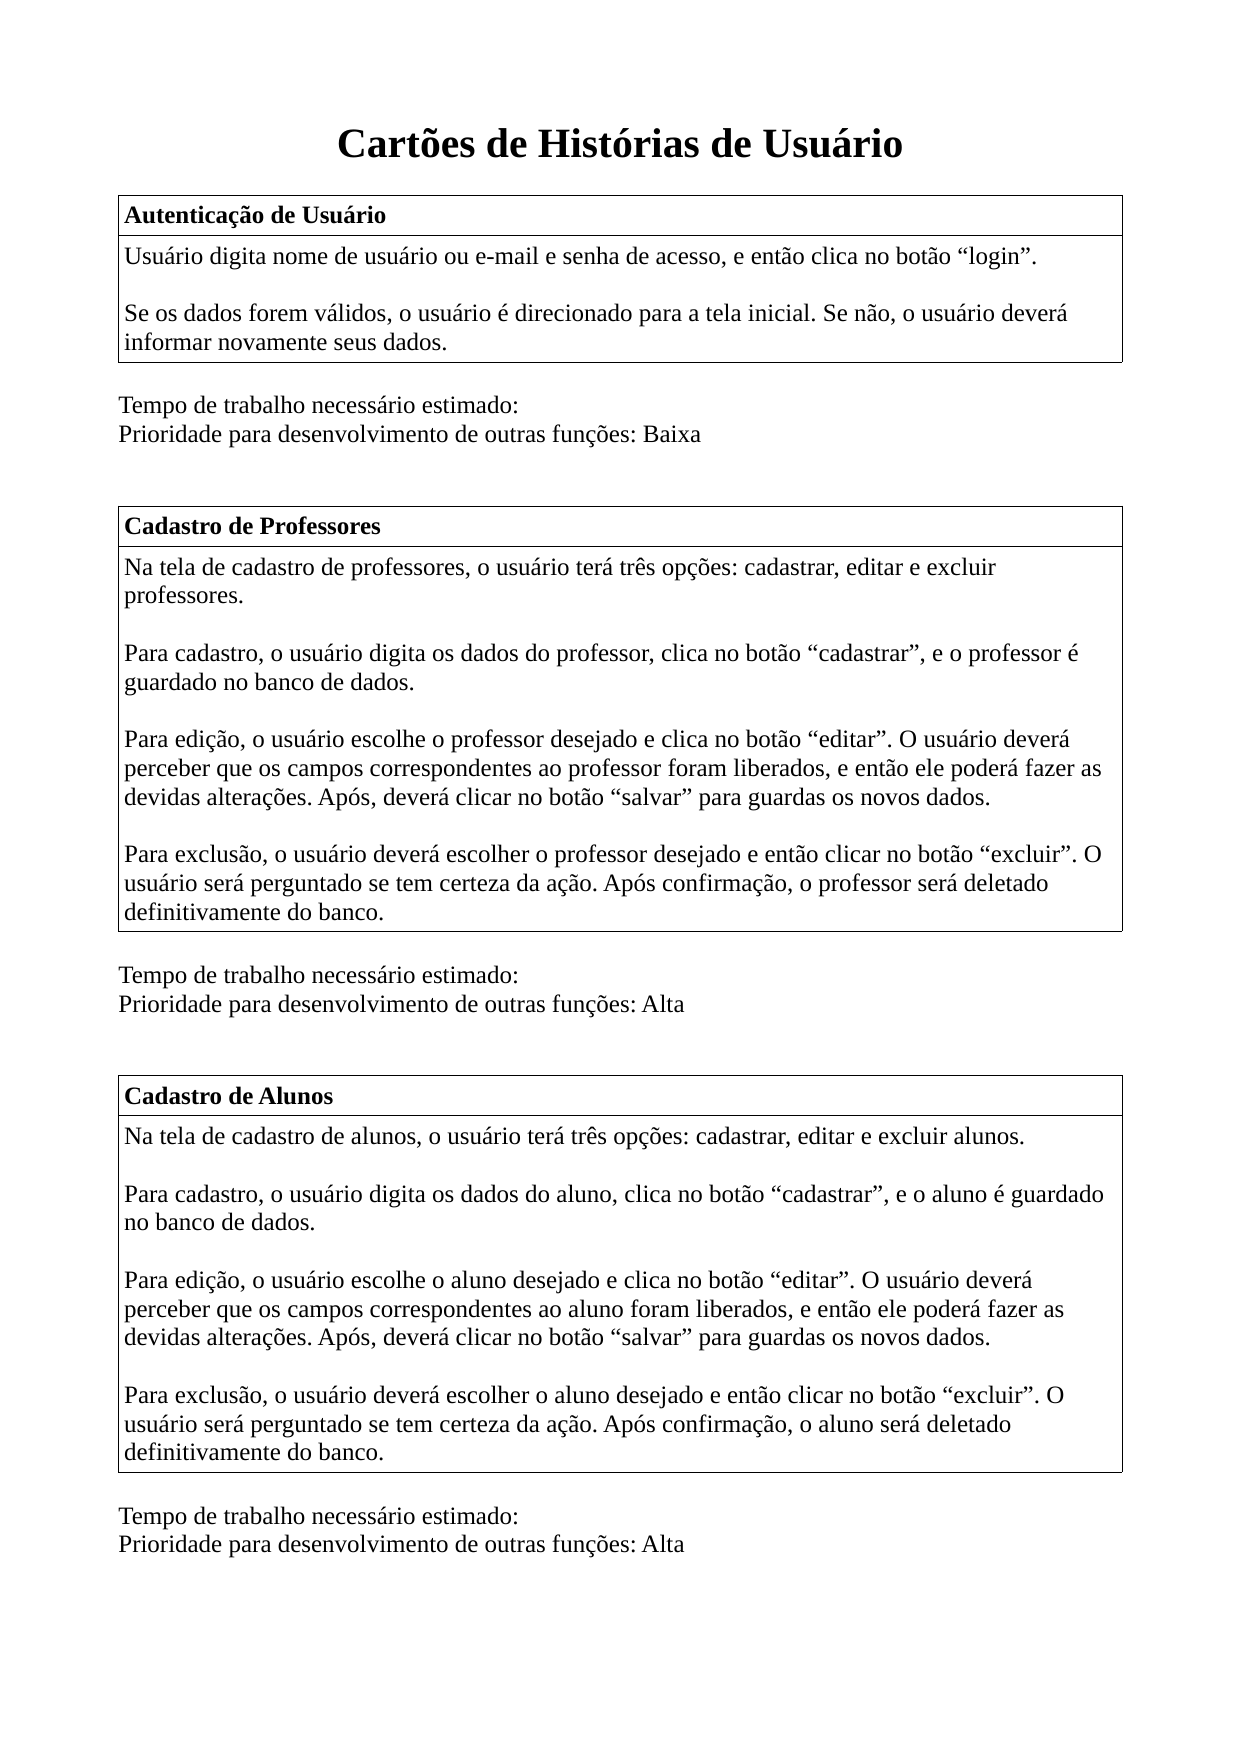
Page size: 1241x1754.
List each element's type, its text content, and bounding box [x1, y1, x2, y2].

text Prioridade para desenvolvimento de outras funções: Baixa [118, 419, 1122, 448]
text Prioridade para desenvolvimento de outras funções: Alta [118, 989, 1122, 1017]
table_cell Na tela de cadastro de alunos, o usuário terá três opções: cadastrar, editar e excluir alunos. Para cadastro, o usuário digita os dados do aluno, clica no botão “cadastrar”, e o aluno é guardado no banco de dados. Para edição, o usuário escolhe o aluno desejado e clica no botão “editar”. O usuário deverá perceber que os campos correspondentes ao aluno foram liberados, e então ele poderá fazer as devidas alterações. Após, deverá clicar no botão “salvar” para guardas os novos dados. Para exclusão, o usuário deverá escolher o aluno desejado e então clicar no botão “excluir”. O usuário será perguntado se tem certeza da ação. Após confirmação, o aluno será deletado definitivamente do banco. [119, 1116, 1122, 1472]
table_header Cadastro de Professores [119, 507, 1122, 546]
text Tempo de trabalho necessário estimado: [118, 960, 1122, 989]
table_header Cadastro de Alunos [119, 1076, 1122, 1115]
table_header Autenticação de Usuário [119, 196, 1122, 235]
text Tempo de trabalho necessário estimado: [118, 1501, 1122, 1529]
table_cell Usuário digita nome de usuário ou e-mail e senha de acesso, e então clica no botão “login”. Se os dados forem válidos, o usuário é direcionado para a tela inicial. Se não, o usuário deverá informar novamente seus dados. [119, 236, 1122, 362]
table_cell Na tela de cadastro de professores, o usuário terá três opções: cadastrar, editar e excluir professores. Para cadastro, o usuário digita os dados do professor, clica no botão “cadastrar”, e o professor é guardado no banco de dados. Para edição, o usuário escolhe o professor desejado e clica no botão “editar”. O usuário deverá perceber que os campos correspondentes ao professor foram liberados, e então ele poderá fazer as devidas alterações. Após, deverá clicar no botão “salvar” para guardas os novos dados. Para exclusão, o usuário deverá escolher o professor desejado e então clicar no botão “excluir”. O usuário será perguntado se tem certeza da ação. Após confirmação, o professor será deletado definitivamente do banco. [119, 547, 1122, 931]
text Prioridade para desenvolvimento de outras funções: Alta [118, 1529, 1122, 1558]
text Cartões de Histórias de Usuário [118, 118, 1122, 166]
text Tempo de trabalho necessário estimado: [118, 391, 1122, 419]
